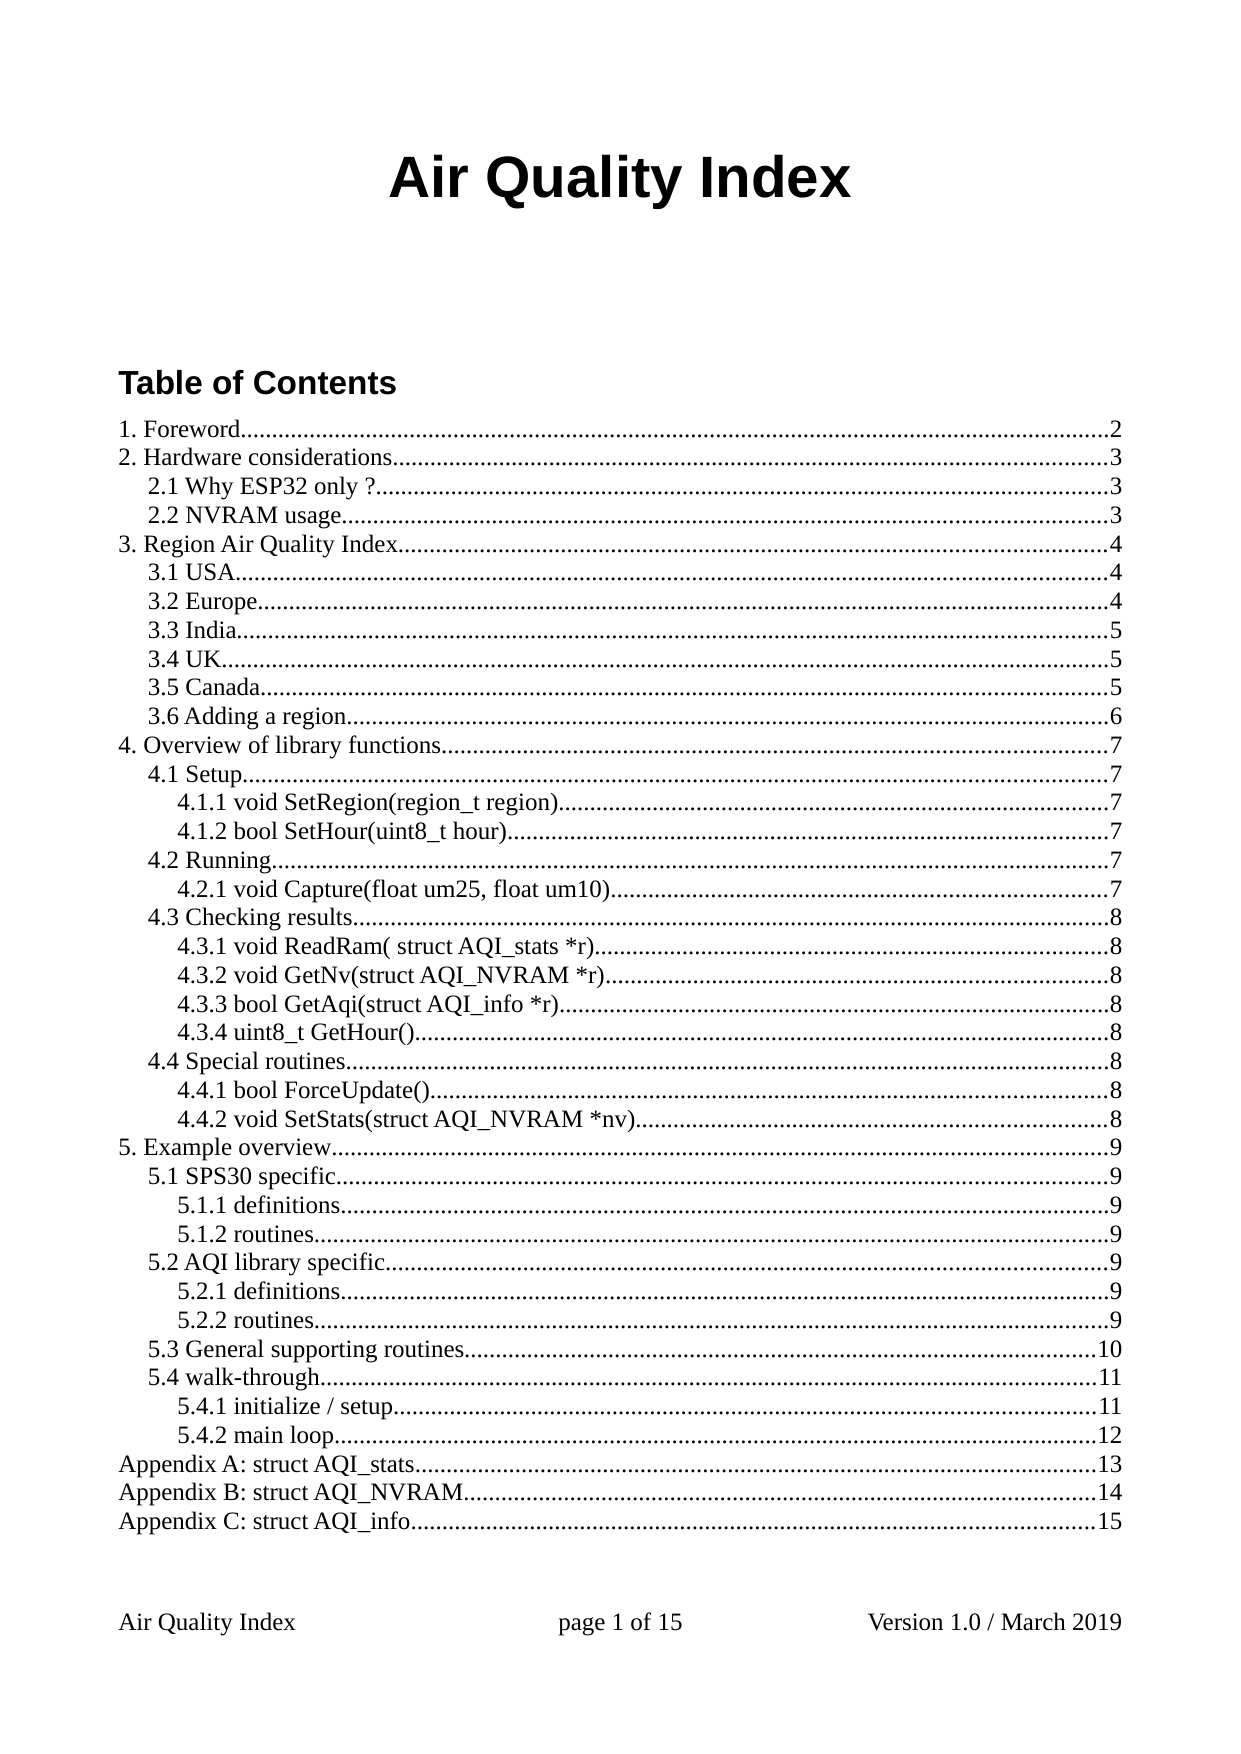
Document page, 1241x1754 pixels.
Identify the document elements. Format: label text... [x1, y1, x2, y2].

text 4.4.1 bool ForceUpdate() 8 [177, 1075, 1122, 1104]
text Appendix C: struct AQI_info 15 [118, 1506, 1122, 1535]
text 4.2.1 void Capture(float um25, float um10) 7 [177, 874, 1122, 902]
text 3. Region Air Quality Index 4 [118, 529, 1122, 557]
text 3.1 USA 4 [148, 557, 1122, 586]
text 3.4 UK 5 [148, 644, 1122, 672]
text 4.3.2 void GetNv(struct AQI_NVRAM *r) 8 [177, 960, 1122, 989]
text 3.6 Adding a region 6 [148, 701, 1122, 730]
text 5.4 walk-through 11 [148, 1362, 1122, 1391]
text 4.1.1 void SetRegion(region_t region) 7 [177, 787, 1122, 816]
text 1. Foreword 2 [118, 414, 1122, 442]
text Appendix B: struct AQI_NVRAM 14 [118, 1477, 1122, 1506]
text 3.2 Europe 4 [148, 586, 1122, 615]
text 4.1.2 bool SetHour(uint8_t hour) 7 [177, 816, 1122, 845]
text 5.2 AQI library specific 9 [148, 1247, 1122, 1276]
text 5.4.1 initialize / setup 11 [177, 1391, 1122, 1420]
text 5.1.2 routines 9 [177, 1219, 1122, 1247]
text 4.4.2 void SetStats(struct AQI_NVRAM *nv) 8 [177, 1104, 1122, 1132]
text Appendix A: struct AQI_stats 13 [118, 1449, 1122, 1477]
text 5.2.2 routines 9 [177, 1305, 1122, 1334]
text 4.4 Special routines 8 [148, 1046, 1122, 1075]
text 4.1 Setup 7 [148, 759, 1122, 787]
text 4.3.3 bool GetAqi(struct AQI_info *r) 8 [177, 989, 1122, 1017]
text 5.4.2 main loop 12 [177, 1420, 1122, 1449]
text 4.3.1 void ReadRam( struct AQI_stats *r) 8 [177, 931, 1122, 960]
text 5.3 General supporting routines 10 [148, 1334, 1122, 1362]
title Air Quality Index [118, 143, 1122, 210]
text 4.2 Running 7 [148, 845, 1122, 874]
text 2. Hardware considerations 3 [118, 442, 1122, 471]
text 4.3 Checking results 8 [148, 902, 1122, 931]
text 5.1.1 definitions 9 [177, 1190, 1122, 1219]
text 4. Overview of library functions 7 [118, 730, 1122, 759]
text 5.1 SPS30 specific 9 [148, 1161, 1122, 1190]
text 2.2 NVRAM usage 3 [148, 500, 1122, 529]
text 3.3 India 5 [148, 615, 1122, 644]
text 2.1 Why ESP32 only ? 3 [148, 471, 1122, 500]
text 5.2.1 definitions 9 [177, 1276, 1122, 1305]
text 3.5 Canada 5 [148, 672, 1122, 701]
subtitle Table of Contents [118, 363, 1122, 401]
text 5. Example overview 9 [118, 1132, 1122, 1161]
text 4.3.4 uint8_t GetHour() 8 [177, 1017, 1122, 1046]
